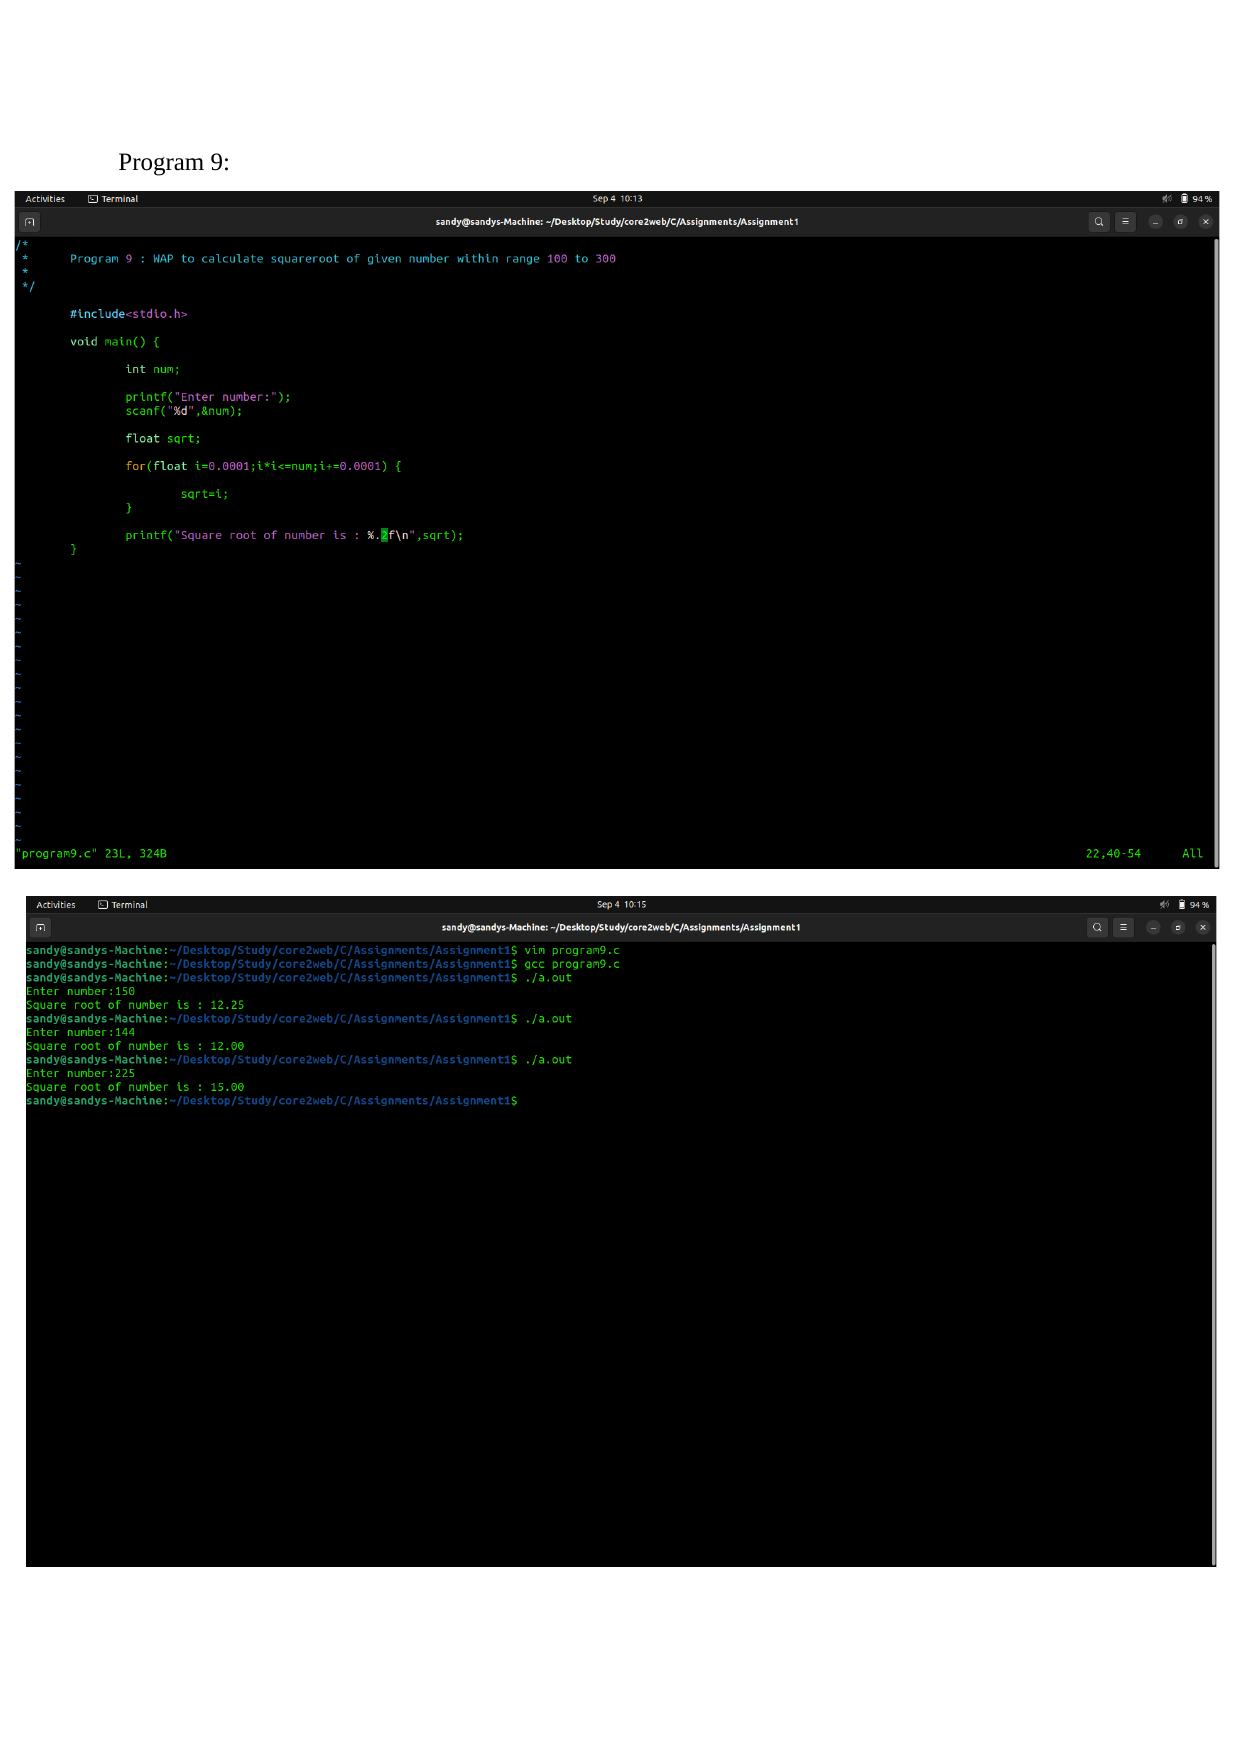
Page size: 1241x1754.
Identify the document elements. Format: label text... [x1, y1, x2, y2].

picture [26, 896, 1217, 1567]
text Program 9: [118, 147, 1122, 176]
picture [14, 191, 1220, 869]
